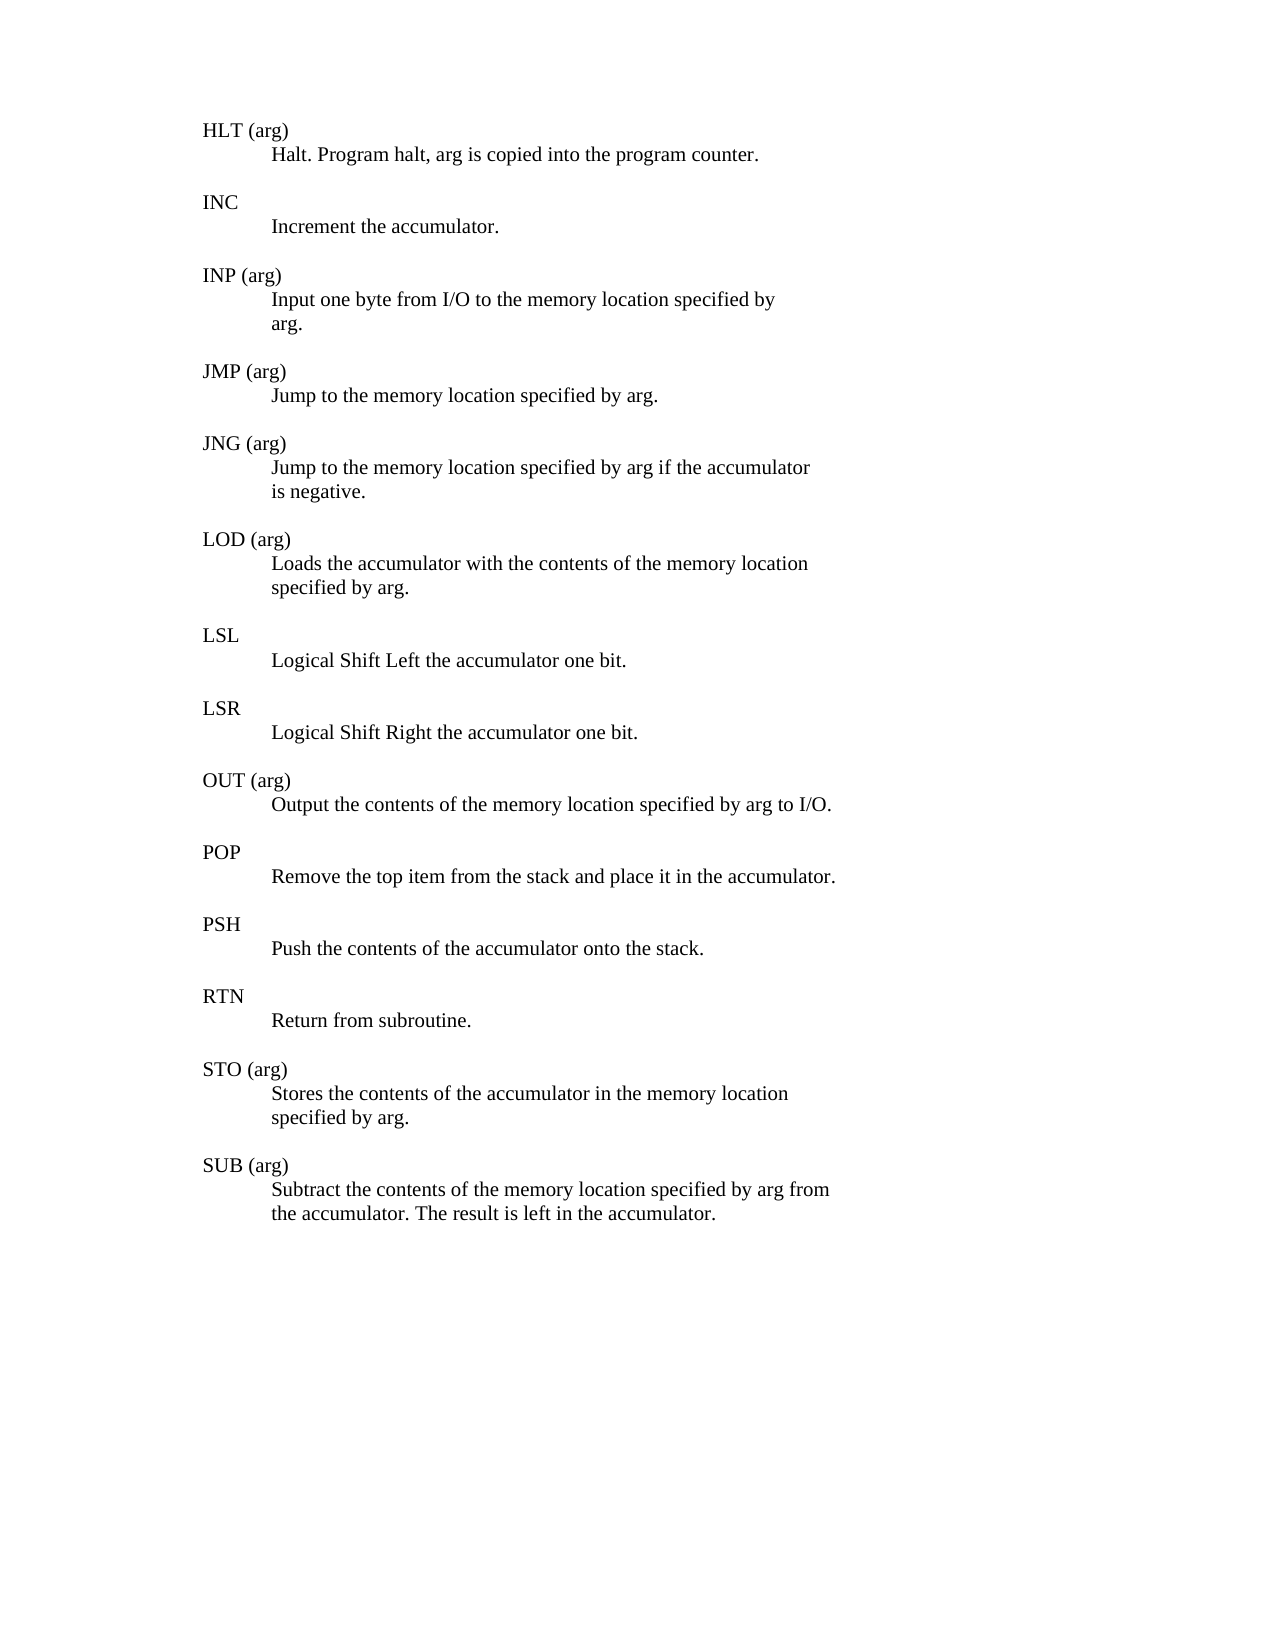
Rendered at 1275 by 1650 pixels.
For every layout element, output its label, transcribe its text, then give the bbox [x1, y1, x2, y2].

text INC [118, 190, 1157, 214]
text Push the contents of the accumulator onto the stack. [118, 936, 1157, 960]
text Logical Shift Right the accumulator one bit. [118, 720, 1157, 744]
text the accumulator. The result is left in the accumulator. [118, 1201, 1157, 1225]
text STO (arg) [118, 1057, 1157, 1081]
text arg. [118, 311, 1157, 335]
text Subtract the contents of the memory location specified by arg from [118, 1177, 1157, 1201]
text Jump to the memory location specified by arg if the accumulator [118, 455, 1157, 479]
text specified by arg. [118, 575, 1157, 599]
text Input one byte from I/O to the memory location specified by [118, 287, 1157, 311]
text specified by arg. [118, 1105, 1157, 1129]
text Jump to the memory location specified by arg. [118, 383, 1157, 407]
text LSL [118, 623, 1157, 647]
text POP [118, 840, 1157, 864]
text Return from subroutine. [118, 1008, 1157, 1032]
text LSR [118, 696, 1157, 720]
text Stores the contents of the accumulator in the memory location [118, 1081, 1157, 1105]
text Output the contents of the memory location specified by arg to I/O. [118, 792, 1157, 816]
text Increment the accumulator. [118, 214, 1157, 238]
text OUT (arg) [118, 768, 1157, 792]
text SUB (arg) [118, 1153, 1157, 1177]
text Loads the accumulator with the contents of the memory location [118, 551, 1157, 575]
text JMP (arg) [118, 359, 1157, 383]
text RTN [118, 984, 1157, 1008]
text Logical Shift Left the accumulator one bit. [118, 647, 1157, 672]
text is negative. [118, 479, 1157, 503]
text Remove the top item from the stack and place it in the accumulator. [118, 864, 1157, 888]
text INP (arg) [118, 262, 1157, 287]
text LOD (arg) [118, 527, 1157, 551]
text PSH [118, 912, 1157, 936]
text Halt. Program halt, arg is copied into the program counter. [118, 142, 1157, 166]
text JNG (arg) [118, 431, 1157, 455]
text HLT (arg) [118, 118, 1157, 142]
